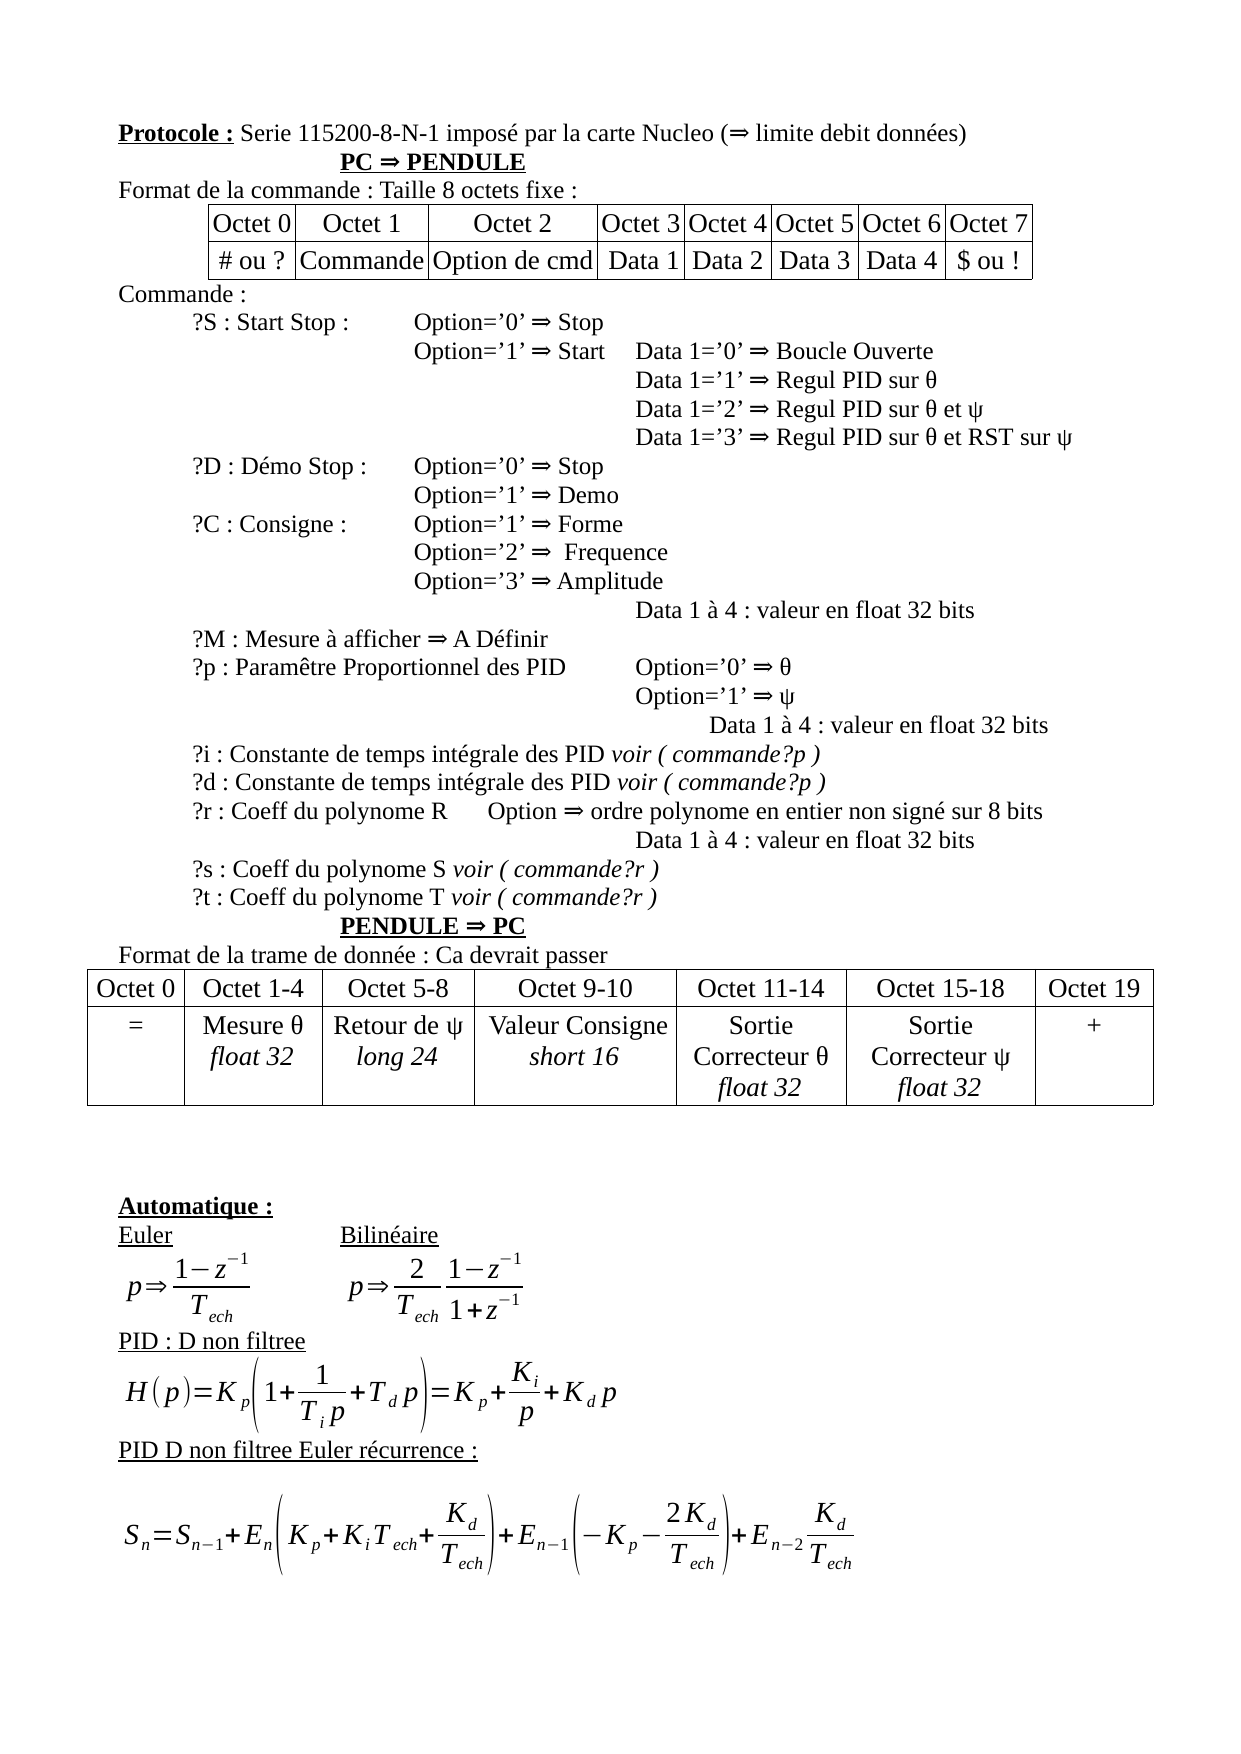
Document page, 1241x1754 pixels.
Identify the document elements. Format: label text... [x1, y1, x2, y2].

table_cell Sortie Correcteur θ float 32 [677, 1007, 846, 1105]
text ?r : Coeff du polynome R Option ⇒ ordre polynome en entier non signé sur 8 bits [118, 796, 1122, 825]
table_cell Commande [296, 242, 428, 278]
text ?S : Start Stop : Option=’0’ ⇒ Stop [118, 307, 1122, 336]
table_header Octet 0 [88, 970, 184, 1006]
text ?p : Paramêtre Proportionnel des PID Option=’0’ ⇒ θ [118, 652, 1122, 681]
table_cell = [88, 1007, 184, 1105]
table_cell + [1036, 1007, 1153, 1105]
text Format de la commande : Taille 8 octets fixe : [118, 176, 1122, 204]
text ?M : Mesure à afficher ⇒ A Définir [118, 624, 1122, 652]
text Euler Bilinéaire [118, 1220, 1122, 1249]
table_cell Data 2 [685, 242, 771, 278]
text Data 1 à 4 : valeur en float 32 bits [118, 825, 1122, 854]
text Commande : [118, 279, 1122, 307]
table_cell Data 4 [859, 242, 945, 278]
text ?d : Constante de temps intégrale des PID voir ( commande?p ) [118, 767, 1122, 796]
text Data 1 à 4 : valeur en float 32 bits [118, 710, 1122, 739]
text Automatique : [118, 1191, 1122, 1220]
table_header Octet 0 [209, 205, 295, 241]
table_header Octet 6 [859, 205, 945, 241]
text ?i : Constante de temps intégrale des PID voir ( commande?p ) [118, 739, 1122, 767]
text PENDULE ⇒ PC [118, 911, 1122, 940]
text Data 1=’3’ ⇒ Regul PID sur θ et RST sur ψ [118, 422, 1122, 451]
text PID D non filtree Euler récurrence : [118, 1435, 1122, 1464]
table_cell Option de cmd [429, 242, 597, 278]
text Data 1 à 4 : valeur en float 32 bits [118, 595, 1122, 624]
table_cell Retour de ψ long 24 [323, 1007, 474, 1105]
table_cell Data 3 [772, 242, 858, 278]
table_header Octet 15-18 [847, 970, 1035, 1006]
text PID : D non filtree [118, 1326, 1122, 1354]
text PC ⇒ PENDULE [118, 147, 1122, 176]
table_cell # ou ? [209, 242, 295, 278]
table_header Octet 19 [1036, 970, 1153, 1006]
table_header Octet 11-14 [677, 970, 846, 1006]
table_cell Sortie Correcteur ψ float 32 [847, 1007, 1035, 1105]
table_header Octet 5 [772, 205, 858, 241]
text Option=’1’ ⇒ Start Data 1=’0’ ⇒ Boucle Ouverte [118, 336, 1122, 365]
text ?s : Coeff du polynome S voir ( commande?r ) [118, 854, 1122, 882]
text Data 1=’2’ ⇒ Regul PID sur θ et ψ [118, 394, 1122, 422]
table_cell $ ou ! [946, 242, 1032, 278]
table_header Octet 1 [296, 205, 428, 241]
text Option=’1’ ⇒ Demo [118, 480, 1122, 509]
text Protocole : Serie 115200-8-N-1 imposé par la carte Nucleo (⇒ limite debit données) [118, 118, 1122, 147]
table_cell Data 1 [598, 242, 684, 278]
table_cell Valeur Consigne short 16 [475, 1007, 676, 1105]
text ?C : Consigne : Option=’1’ ⇒ Forme [118, 509, 1122, 537]
table_header Octet 5-8 [323, 970, 474, 1006]
text Data 1=’1’ ⇒ Regul PID sur θ [118, 365, 1122, 394]
table_cell Mesure θ float 32 [185, 1007, 322, 1105]
text Format de la trame de donnée : Ca devrait passer [118, 940, 1122, 969]
table_header Octet 7 [946, 205, 1032, 241]
text Option=’3’ ⇒ Amplitude [118, 566, 1122, 595]
text ?t : Coeff du polynome T voir ( commande?r ) [118, 882, 1122, 911]
table_header Octet 9-10 [475, 970, 676, 1006]
text Option=’2’ ⇒ Frequence [118, 537, 1122, 566]
table_header Octet 4 [685, 205, 771, 241]
table_header Octet 2 [429, 205, 597, 241]
text ?D : Démo Stop : Option=’0’ ⇒ Stop [118, 451, 1122, 480]
table_header Octet 3 [598, 205, 684, 241]
table_header Octet 1-4 [185, 970, 322, 1006]
text Option=’1’ ⇒ ψ [118, 681, 1122, 710]
